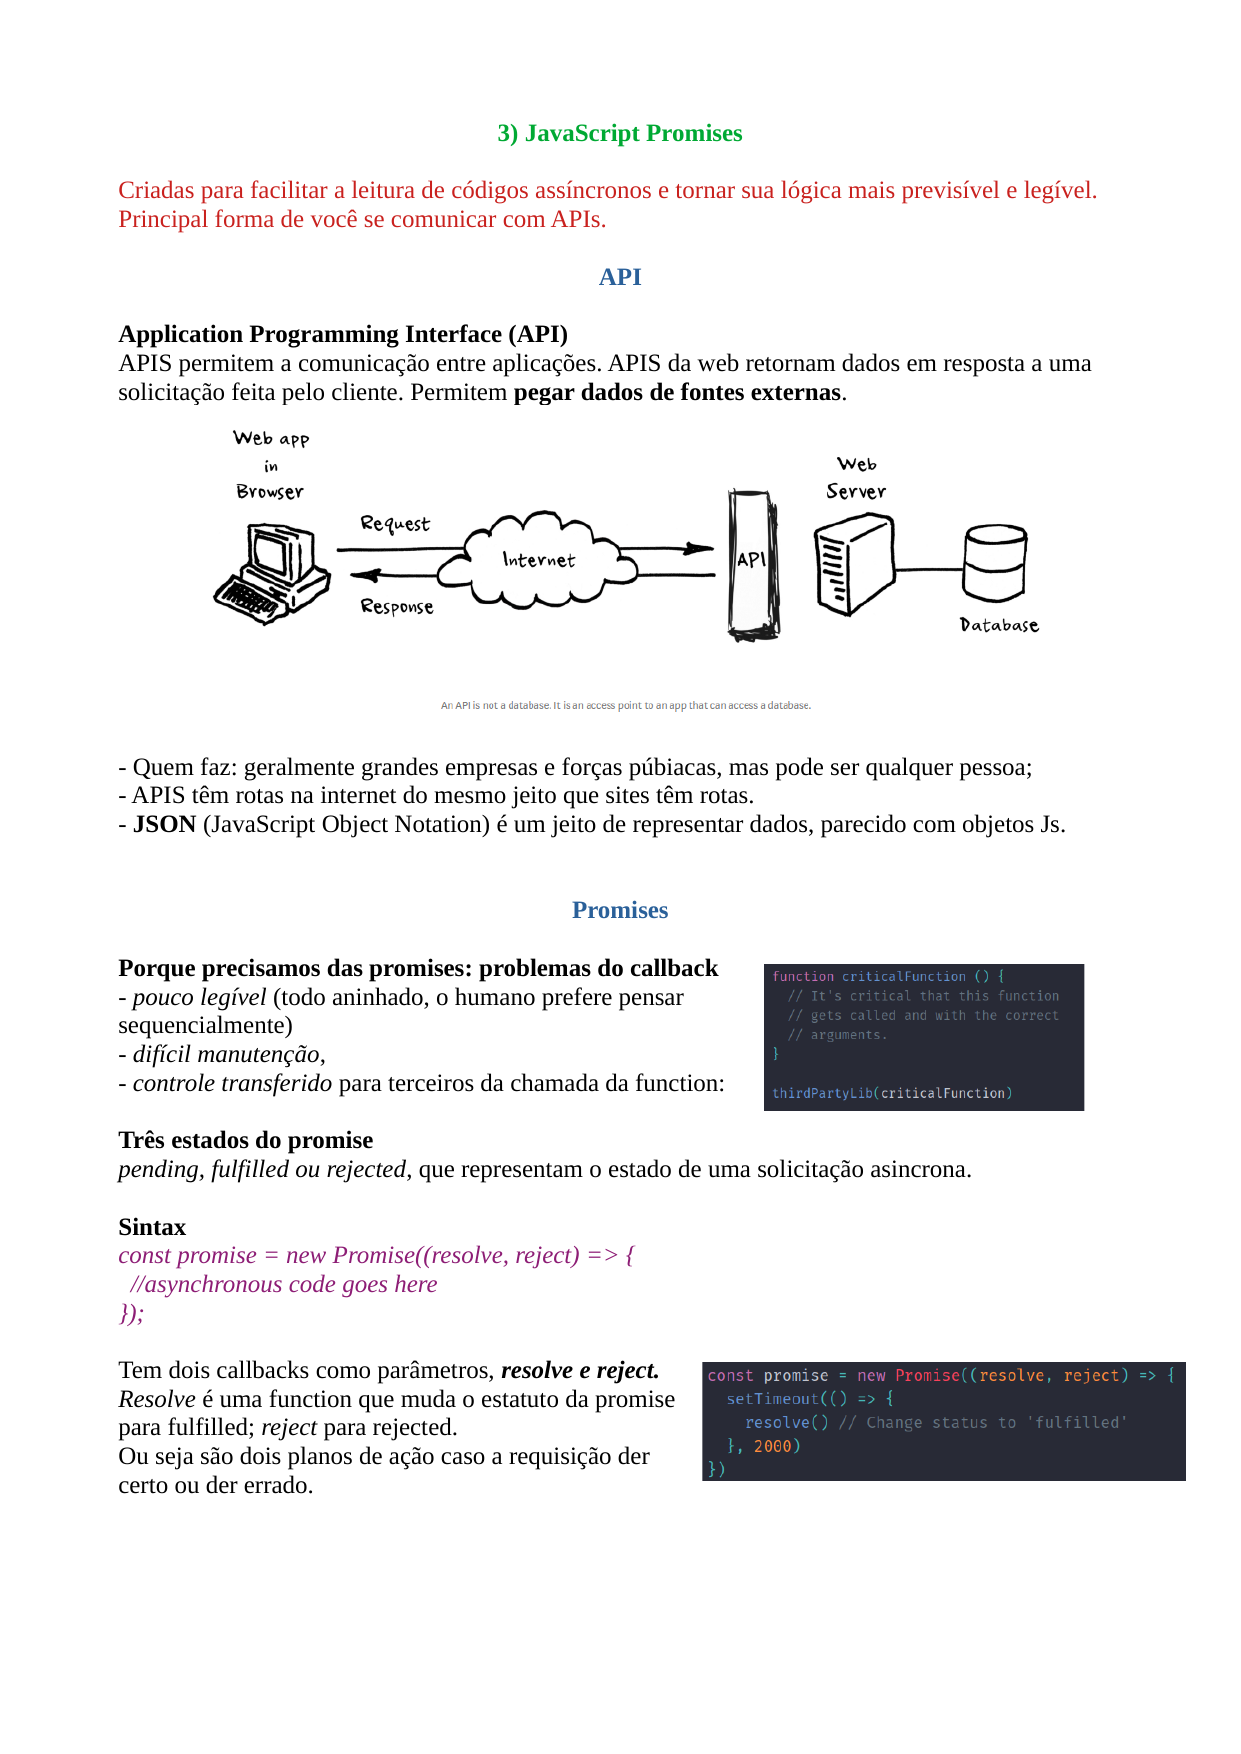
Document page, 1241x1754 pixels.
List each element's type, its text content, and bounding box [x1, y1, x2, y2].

text Três estados do promise [118, 1125, 1122, 1154]
text [1085, 1039, 1122, 1068]
text Principal forma de você se comunicar com APIs. [118, 204, 1122, 233]
text - Quem faz: geralmente grandes empresas e forças púbiacas, mas pode ser qualquer pessoa; [118, 752, 1122, 780]
text - APIS têm rotas na internet do mesmo jeito que sites têm rotas. [118, 780, 1122, 809]
picture [176, 405, 1064, 723]
text 3) JavaScript Promises [118, 118, 1122, 147]
text API [118, 262, 1122, 291]
text Porque precisamos das promises: problemas do callback [118, 953, 1122, 982]
text APIS permitem a comunicação entre aplicações. APIS da web retornam dados em resposta a uma solicitação feita pelo cliente. Permitem pegar dados de fontes externas. [118, 348, 1122, 406]
text Sintax [118, 1212, 1122, 1240]
text Criadas para facilitar a leitura de códigos assíncronos e tornar sua lógica mais previsível e legível. [118, 176, 1122, 204]
text - JSON (JavaScript Object Notation) é um jeito de representar dados, parecido com objetos Js. [118, 809, 1122, 838]
text Promises [118, 895, 1122, 924]
text - pouco legível (todo aninhado, o humano prefere pensar sequencialmente) [118, 982, 764, 1039]
text Ou seja são dois planos de ação caso a requisição der certo ou der errado. [118, 1441, 1122, 1499]
text - difícil manutenção, [118, 1039, 764, 1068]
text const promise = new Promise((resolve, reject) => { [118, 1240, 1122, 1269]
text }); [118, 1298, 1122, 1327]
text - controle transferido para terceiros da chamada da function: [118, 1068, 764, 1097]
text //asynchronous code goes here [118, 1269, 1122, 1298]
picture [702, 1362, 1186, 1481]
text Tem dois callbacks como parâmetros, resolve e reject. [118, 1355, 1122, 1384]
picture [764, 964, 1085, 1111]
text Application Programming Interface (API) [118, 319, 1122, 348]
text Resolve é uma function que muda o estatuto da promise para fulfilled; reject para rejected. [118, 1384, 702, 1441]
text [1085, 982, 1122, 1039]
text pending, fulfilled ou rejected, que representam o estado de uma solicitação asincrona. [118, 1154, 1122, 1183]
